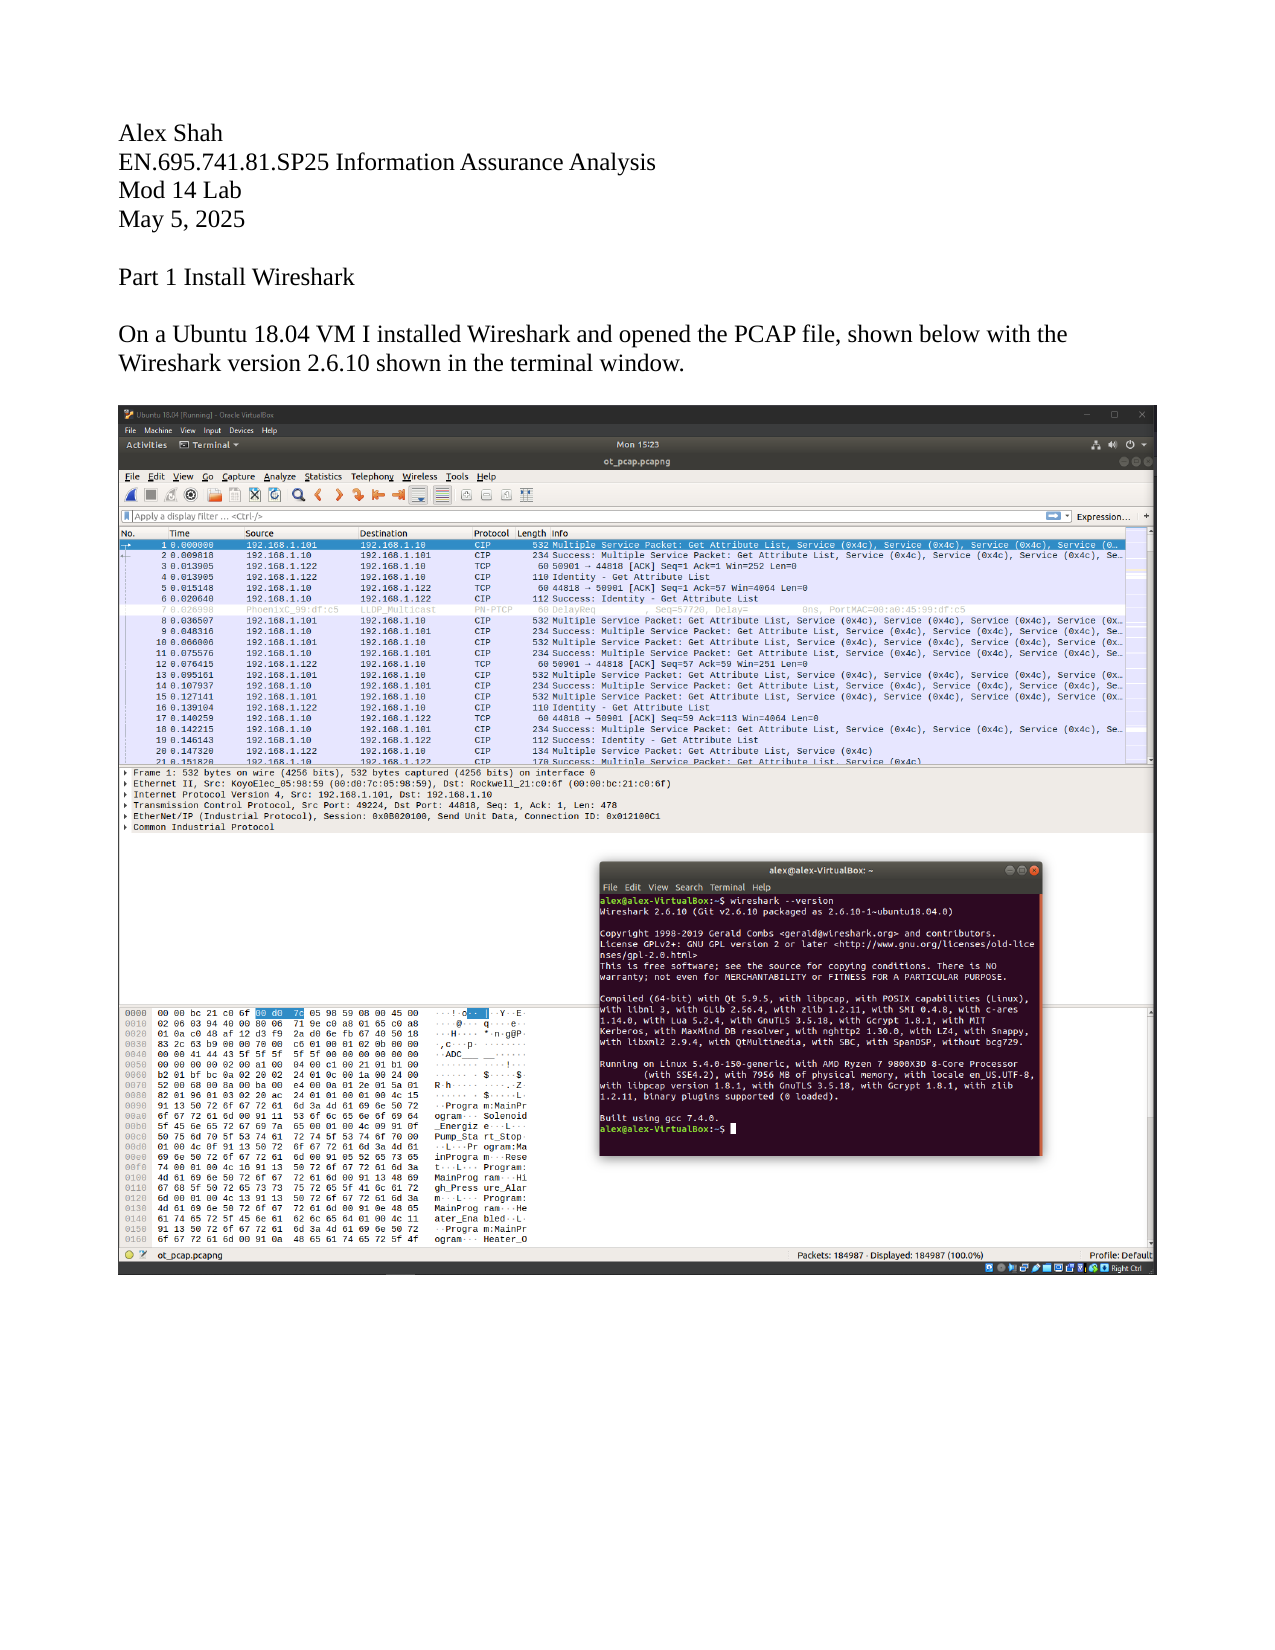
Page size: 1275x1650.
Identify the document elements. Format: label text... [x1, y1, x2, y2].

text Part 1 Install Wireshark [118, 262, 1157, 291]
text Mod 14 Lab [118, 176, 1157, 204]
picture [118, 405, 1157, 1275]
text EN.695.741.81.SP25 Information Assurance Analysis [118, 147, 1157, 176]
text On a Ubuntu 18.04 VM I installed Wireshark and opened the PCAP file, shown below with the Wireshark version 2.6.10 shown in the terminal window. [118, 319, 1157, 377]
text May 5, 2025 [118, 204, 1157, 233]
text Alex Shah [118, 118, 1157, 147]
